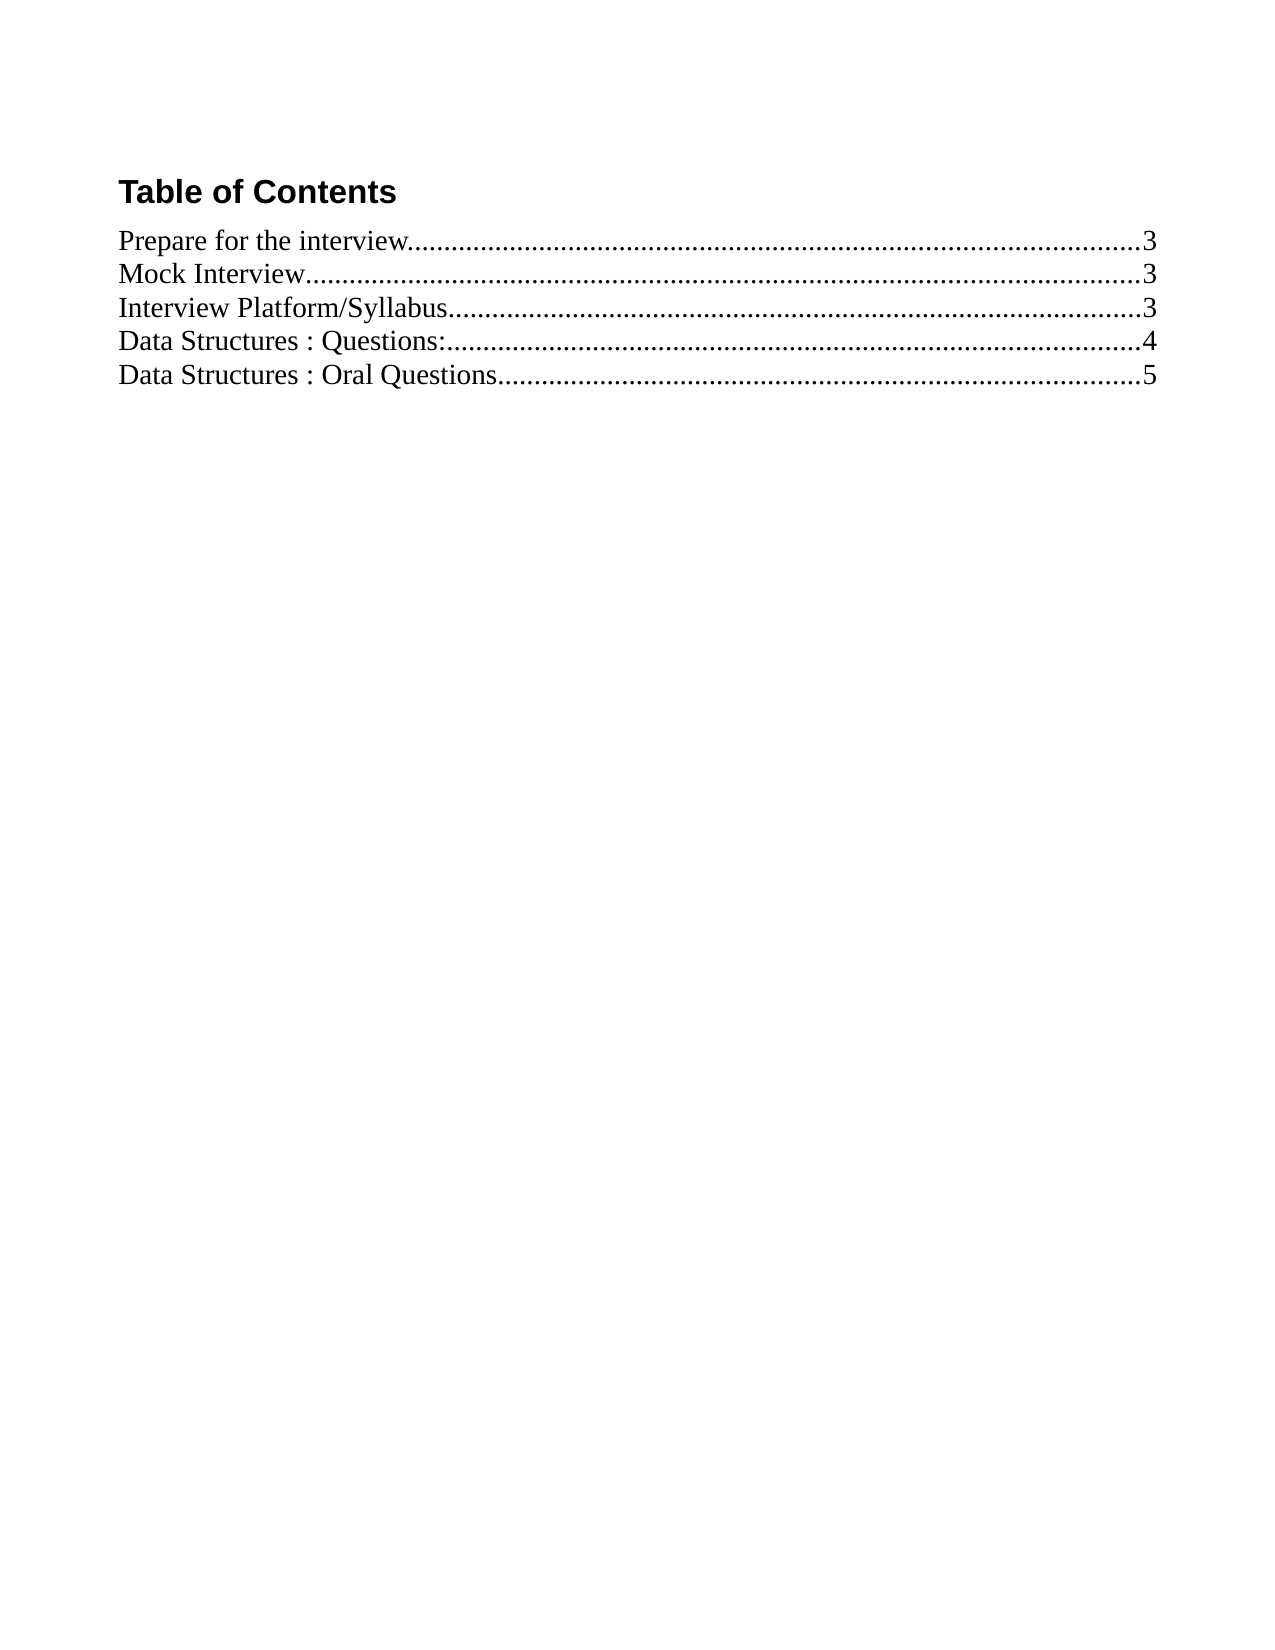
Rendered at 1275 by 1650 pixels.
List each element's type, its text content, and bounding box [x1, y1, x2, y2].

subtitle Table of Contents [118, 172, 1157, 210]
text Prepare for the interview. 3 [118, 223, 1157, 256]
text Interview Platform/Syllabus 3 [118, 290, 1157, 323]
text Data Structures : Oral Questions 5 [118, 357, 1157, 391]
text Mock Interview 3 [118, 256, 1157, 290]
text Data Structures : Questions: 4 [118, 323, 1157, 357]
